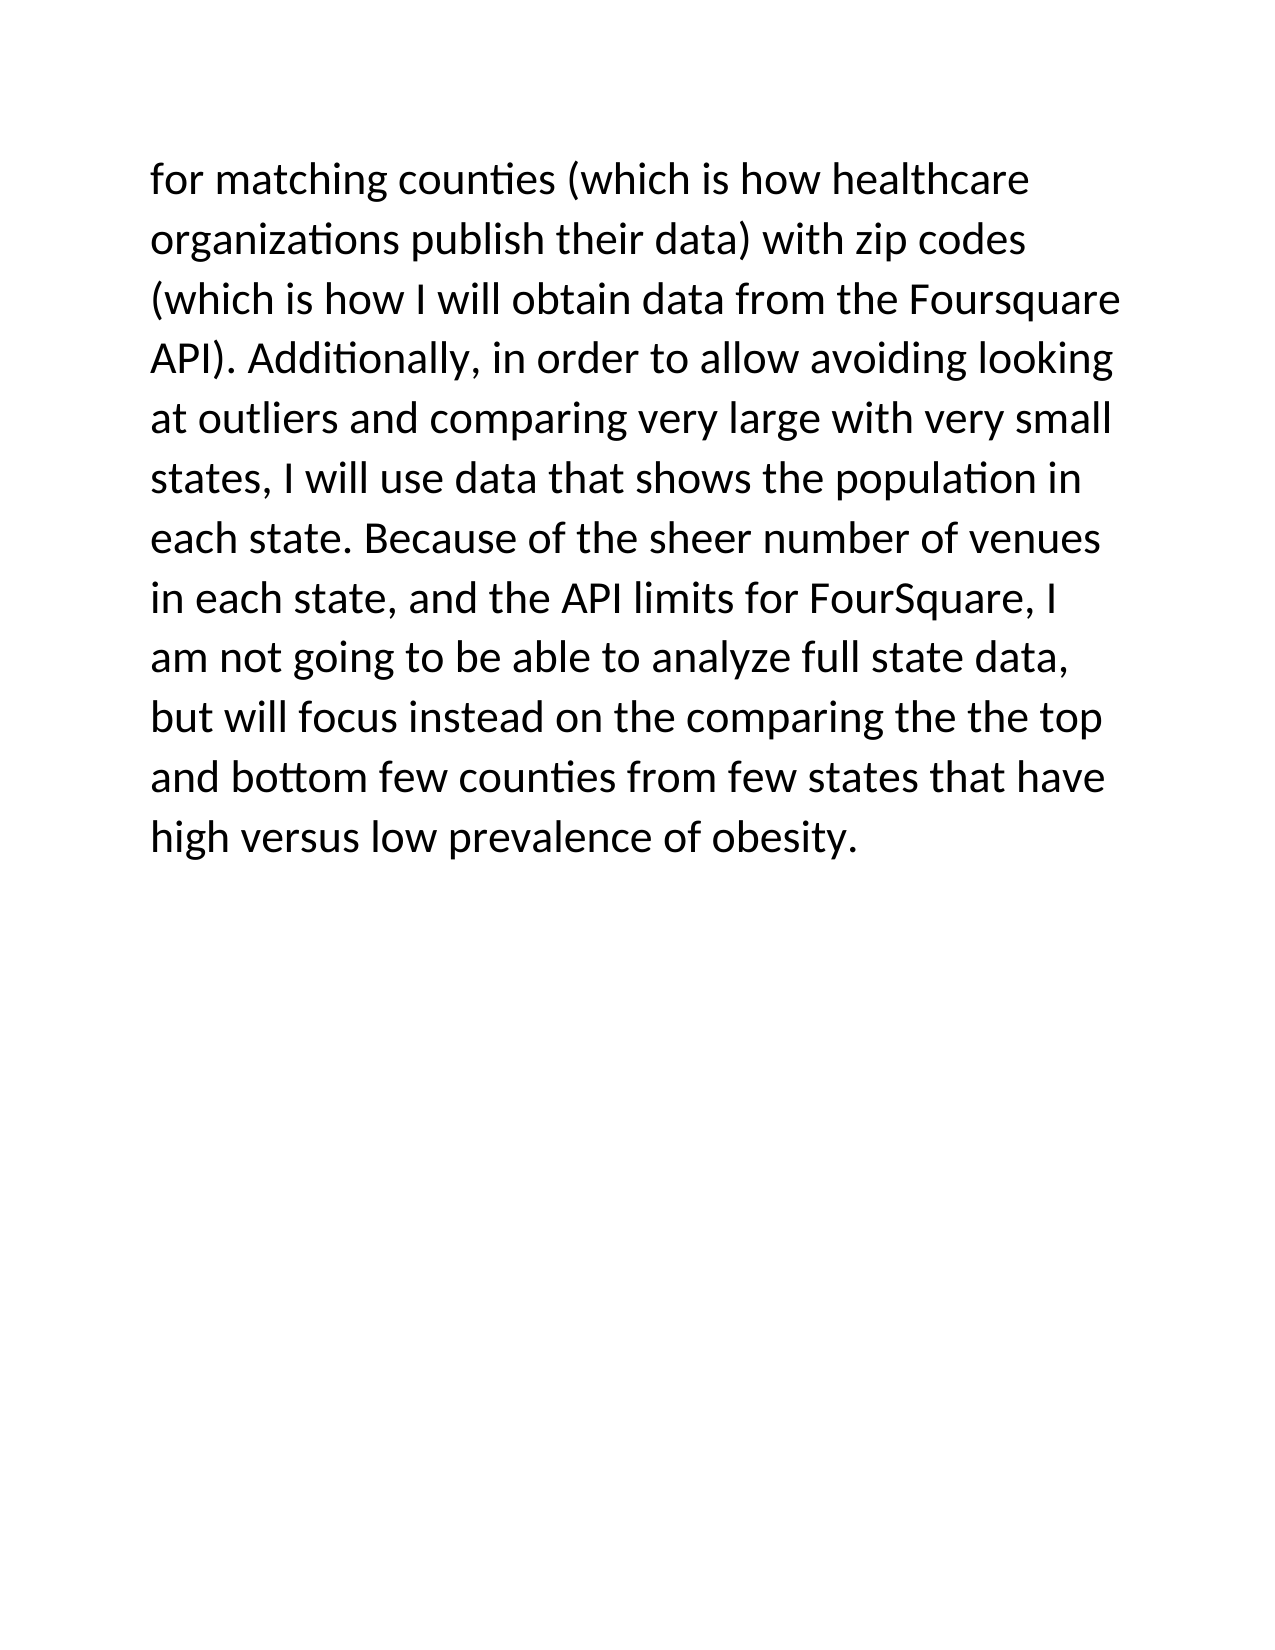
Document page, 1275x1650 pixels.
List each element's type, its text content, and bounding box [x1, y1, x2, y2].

text for matching counties (which is how healthcare organizations publish their data) with zip codes (which is how I will obtain data from the Foursquare API). Additionally, in order to allow avoiding looking at outliers and comparing very large with very small states, I will use data that shows the population in each state. Because of the sheer number of venues in each state, and the API limits for FourSquare, I am not going to be able to analyze full state data, but will focus instead on the comparing the the top and bottom few counties from few states that have high versus low prevalence of obesity. [150, 150, 1125, 864]
